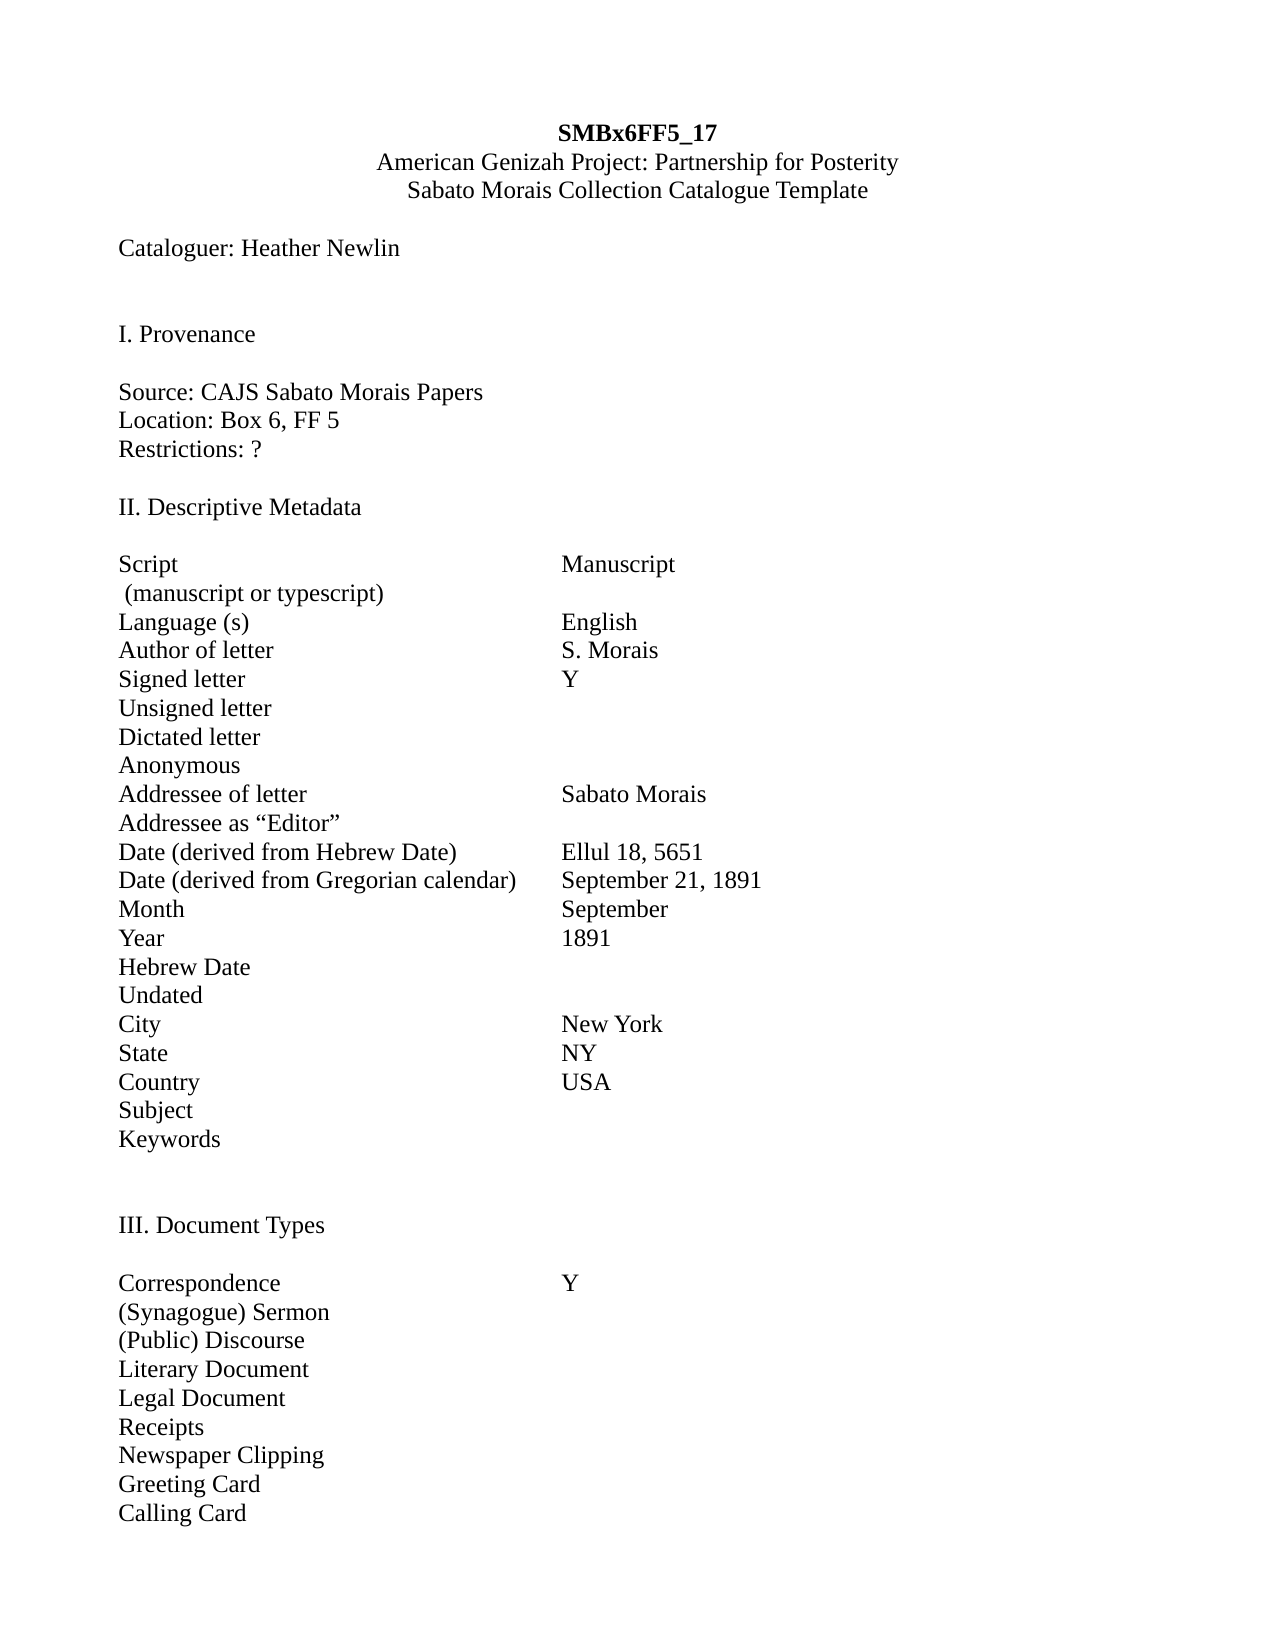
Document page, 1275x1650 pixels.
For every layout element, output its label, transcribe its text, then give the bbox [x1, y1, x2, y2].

text Legal Document [118, 1383, 1157, 1412]
text Month September [118, 894, 1157, 923]
text Author of letter S. Morais [118, 636, 1157, 664]
text Year 1891 [118, 923, 1157, 952]
text Signed letter Y [118, 664, 1157, 693]
text Hebrew Date [118, 952, 1157, 981]
text Country USA [118, 1067, 1157, 1096]
text Source: CAJS Sabato Morais Papers [118, 377, 1157, 406]
text Date (derived from Gregorian calendar) September 21, 1891 [118, 866, 1157, 894]
text (Public) Discourse [118, 1326, 1157, 1354]
text I. Provenance [118, 319, 1157, 348]
text Subject [118, 1096, 1157, 1124]
text Addressee of letter Sabato Morais [118, 779, 1157, 808]
text Date (derived from Hebrew Date) Ellul 18, 5651 [118, 837, 1157, 866]
text Keywords [118, 1124, 1157, 1153]
text Dictated letter [118, 722, 1157, 751]
text Correspondence Y [118, 1268, 1157, 1297]
text Restrictions: ? [118, 434, 1157, 463]
text American Genizah Project: Partnership for Posterity [118, 147, 1157, 176]
text Cataloguer: Heather Newlin [118, 233, 1157, 262]
text (Synagogue) Sermon [118, 1297, 1157, 1326]
text (manuscript or typescript) [118, 578, 1157, 607]
text Greeting Card [118, 1469, 1157, 1498]
text Addressee as “Editor” [118, 808, 1157, 837]
text Unsigned letter [118, 693, 1157, 722]
text Literary Document [118, 1354, 1157, 1383]
text State NY [118, 1038, 1157, 1067]
text Undated [118, 981, 1157, 1009]
text II. Descriptive Metadata [118, 492, 1157, 521]
text Sabato Morais Collection Catalogue Template [118, 176, 1157, 204]
text Receipts [118, 1412, 1157, 1441]
text Script Manuscript [118, 549, 1157, 578]
text City New York [118, 1009, 1157, 1038]
text Calling Card [118, 1498, 1157, 1527]
text Newspaper Clipping [118, 1441, 1157, 1469]
text SMBx6FF5_17 [118, 118, 1157, 147]
text Anonymous [118, 751, 1157, 779]
text III. Document Types [118, 1211, 1157, 1239]
text Location: Box 6, FF 5 [118, 406, 1157, 434]
text Language (s) English [118, 607, 1157, 636]
